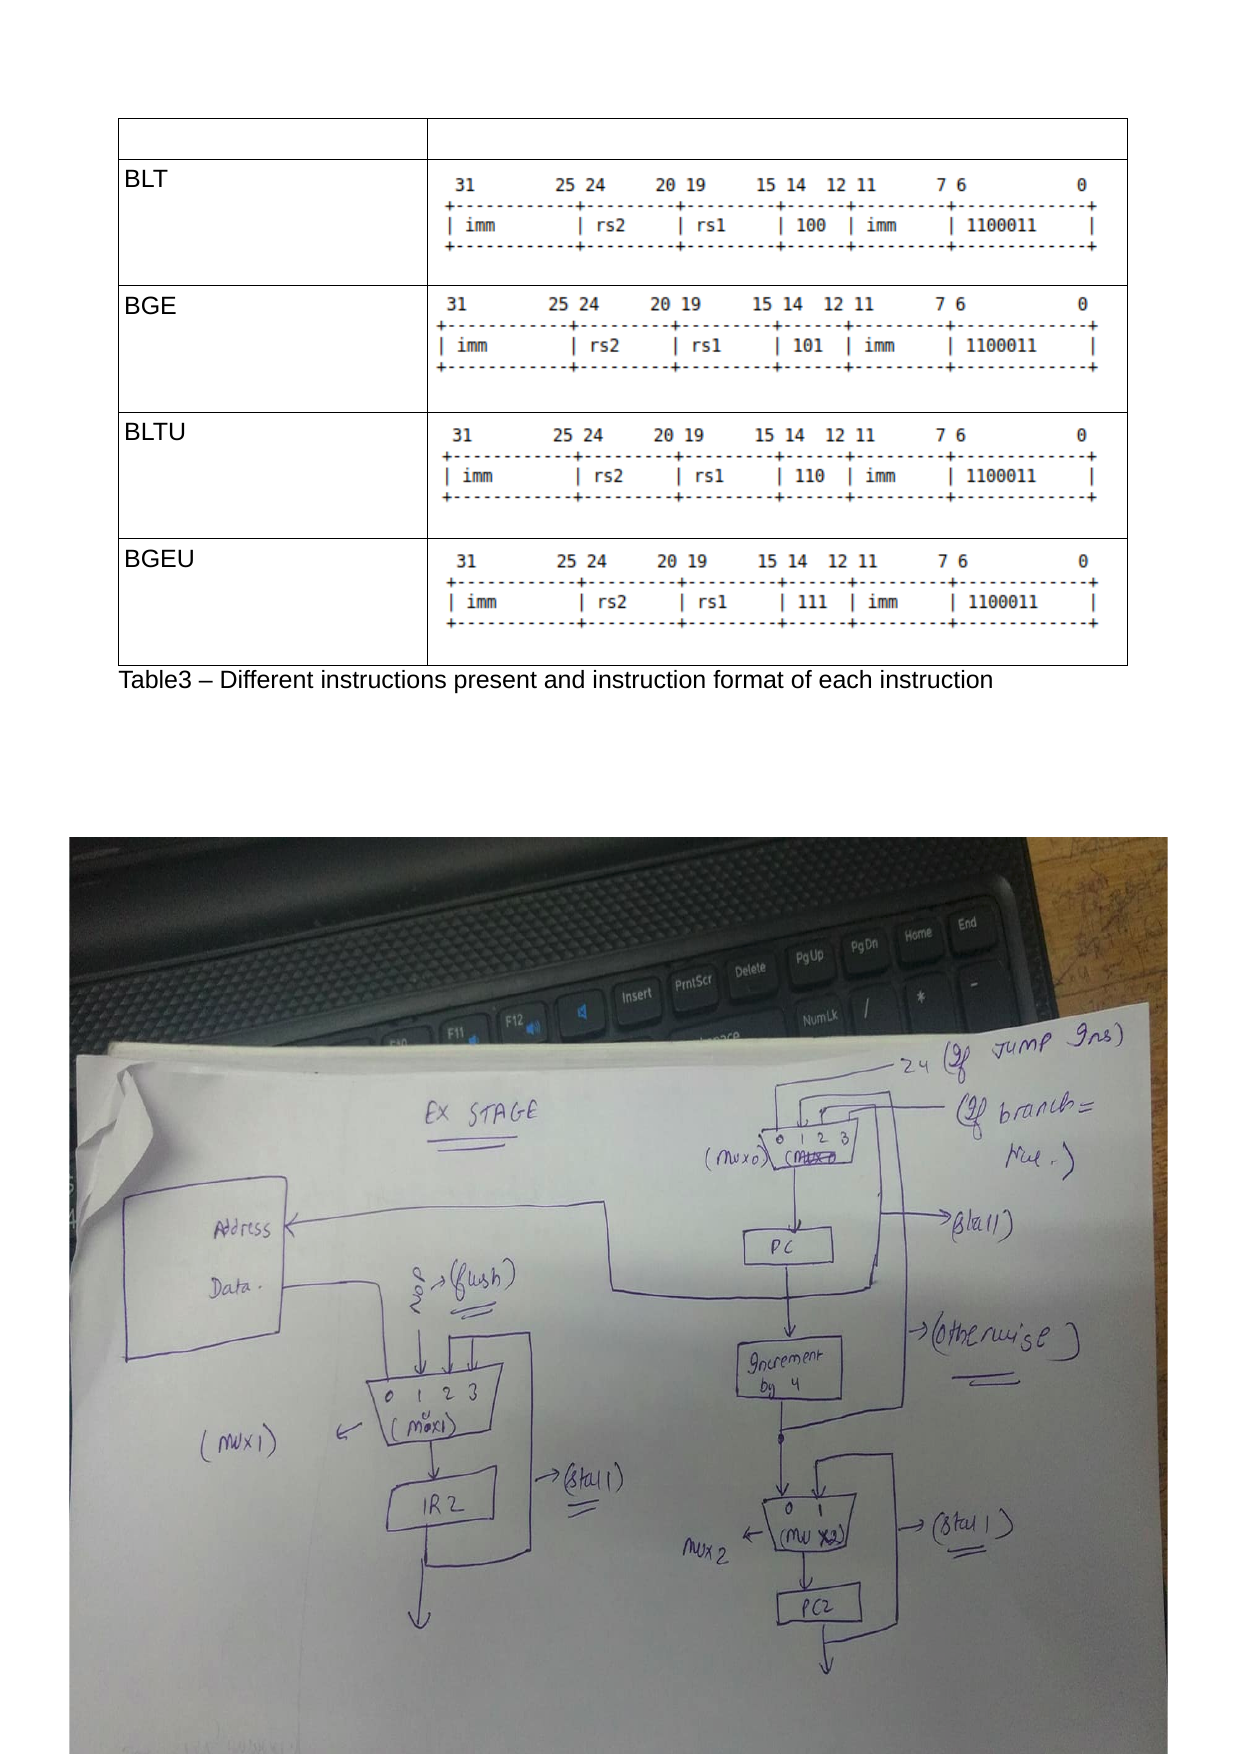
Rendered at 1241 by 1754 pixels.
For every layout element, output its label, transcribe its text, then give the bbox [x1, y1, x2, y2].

table_cell [428, 119, 1127, 158]
table_cell BGEU [119, 539, 427, 665]
table_cell [428, 286, 1127, 412]
table_cell BGE [119, 286, 427, 412]
picture [432, 543, 1117, 649]
table_cell [428, 413, 1127, 538]
picture [432, 164, 1117, 269]
picture [69, 837, 1168, 1754]
table_cell [428, 539, 1127, 665]
table_cell [119, 119, 427, 158]
picture [432, 290, 1117, 386]
table_cell BLTU [119, 413, 427, 538]
picture [432, 417, 1117, 520]
table_cell [428, 160, 1127, 285]
text Table3 – Different instructions present and instruction format of each instruction [118, 666, 1122, 693]
table_cell BLT [119, 160, 427, 285]
